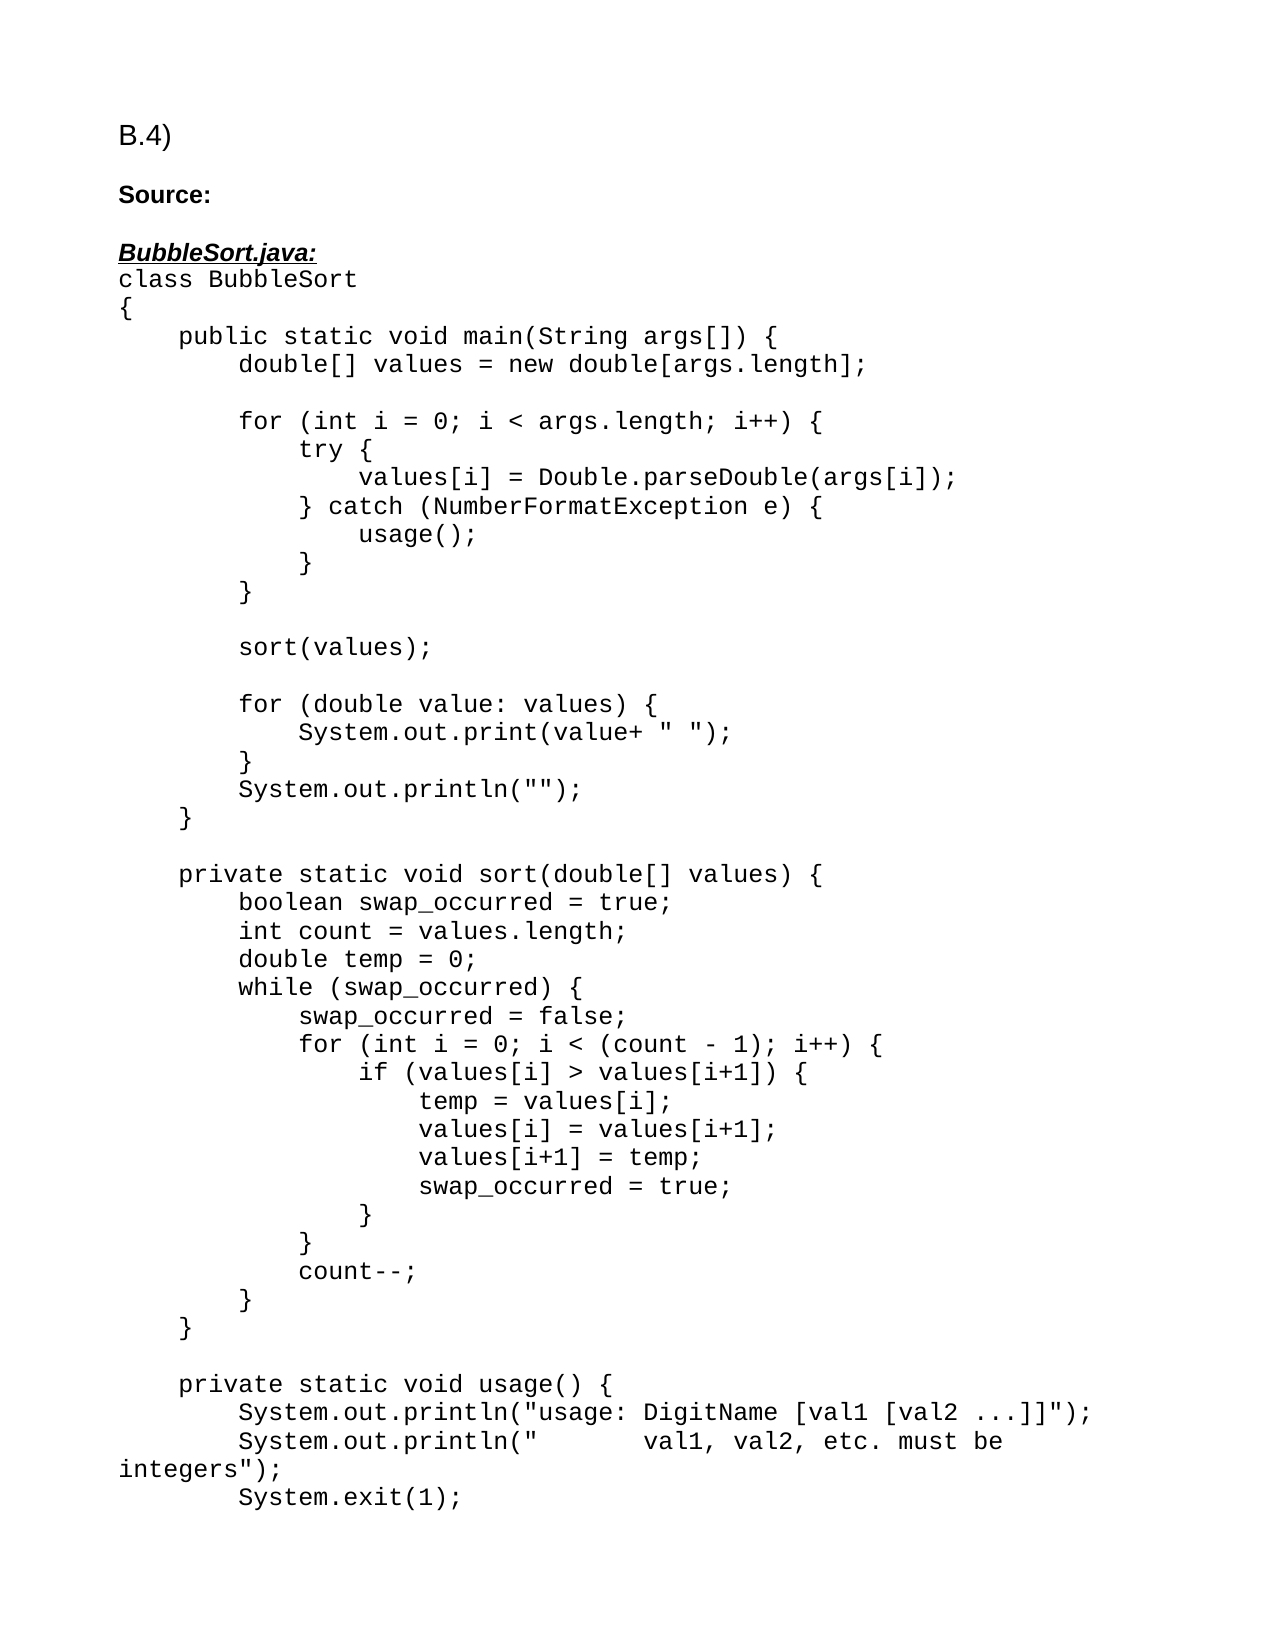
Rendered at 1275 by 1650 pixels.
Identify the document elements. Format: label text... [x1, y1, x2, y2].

text } [118, 550, 1157, 578]
text } [118, 1315, 1157, 1343]
text while (swap_occurred) { [118, 975, 1157, 1003]
text } [118, 748, 1157, 777]
text for (double value: values) { [118, 692, 1157, 720]
text try { [118, 437, 1157, 465]
text } [118, 578, 1157, 607]
text boolean swap_occurred = true; [118, 890, 1157, 918]
text } [118, 805, 1157, 833]
text values[i+1] = temp; [118, 1145, 1157, 1173]
text sort(values); [118, 635, 1157, 663]
text System.exit(1); [118, 1485, 1157, 1513]
text class BubbleSort [118, 267, 1157, 295]
text for (int i = 0; i < args.length; i++) { [118, 408, 1157, 437]
text { [118, 295, 1157, 323]
text } catch (NumberFormatException e) { [118, 493, 1157, 522]
text for (int i = 0; i < (count - 1); i++) { [118, 1032, 1157, 1060]
text System.out.println(" val1, val2, etc. must be integers"); [118, 1428, 1157, 1485]
text values[i] = Double.parseDouble(args[i]); [118, 465, 1157, 493]
text temp = values[i]; [118, 1088, 1157, 1117]
text private static void usage() { [118, 1372, 1157, 1400]
text swap_occurred = true; [118, 1173, 1157, 1202]
text if (values[i] > values[i+1]) { [118, 1060, 1157, 1088]
text System.out.println("usage: DigitName [val1 [val2 ...]]"); [118, 1400, 1157, 1428]
text Source: [118, 180, 1157, 209]
text BubbleSort.java: [118, 238, 1157, 267]
text int count = values.length; [118, 918, 1157, 947]
text swap_occurred = false; [118, 1003, 1157, 1032]
text double[] values = new double[args.length]; [118, 352, 1157, 380]
text values[i] = values[i+1]; [118, 1117, 1157, 1145]
text usage(); [118, 522, 1157, 550]
text } [118, 1202, 1157, 1230]
text B.4) [118, 118, 1157, 152]
text } [118, 1230, 1157, 1258]
text System.out.println(""); [118, 777, 1157, 805]
text } [118, 1287, 1157, 1315]
text System.out.print(value+ " "); [118, 720, 1157, 748]
text private static void sort(double[] values) { [118, 862, 1157, 890]
text double temp = 0; [118, 947, 1157, 975]
text public static void main(String args[]) { [118, 323, 1157, 352]
text count--; [118, 1258, 1157, 1287]
